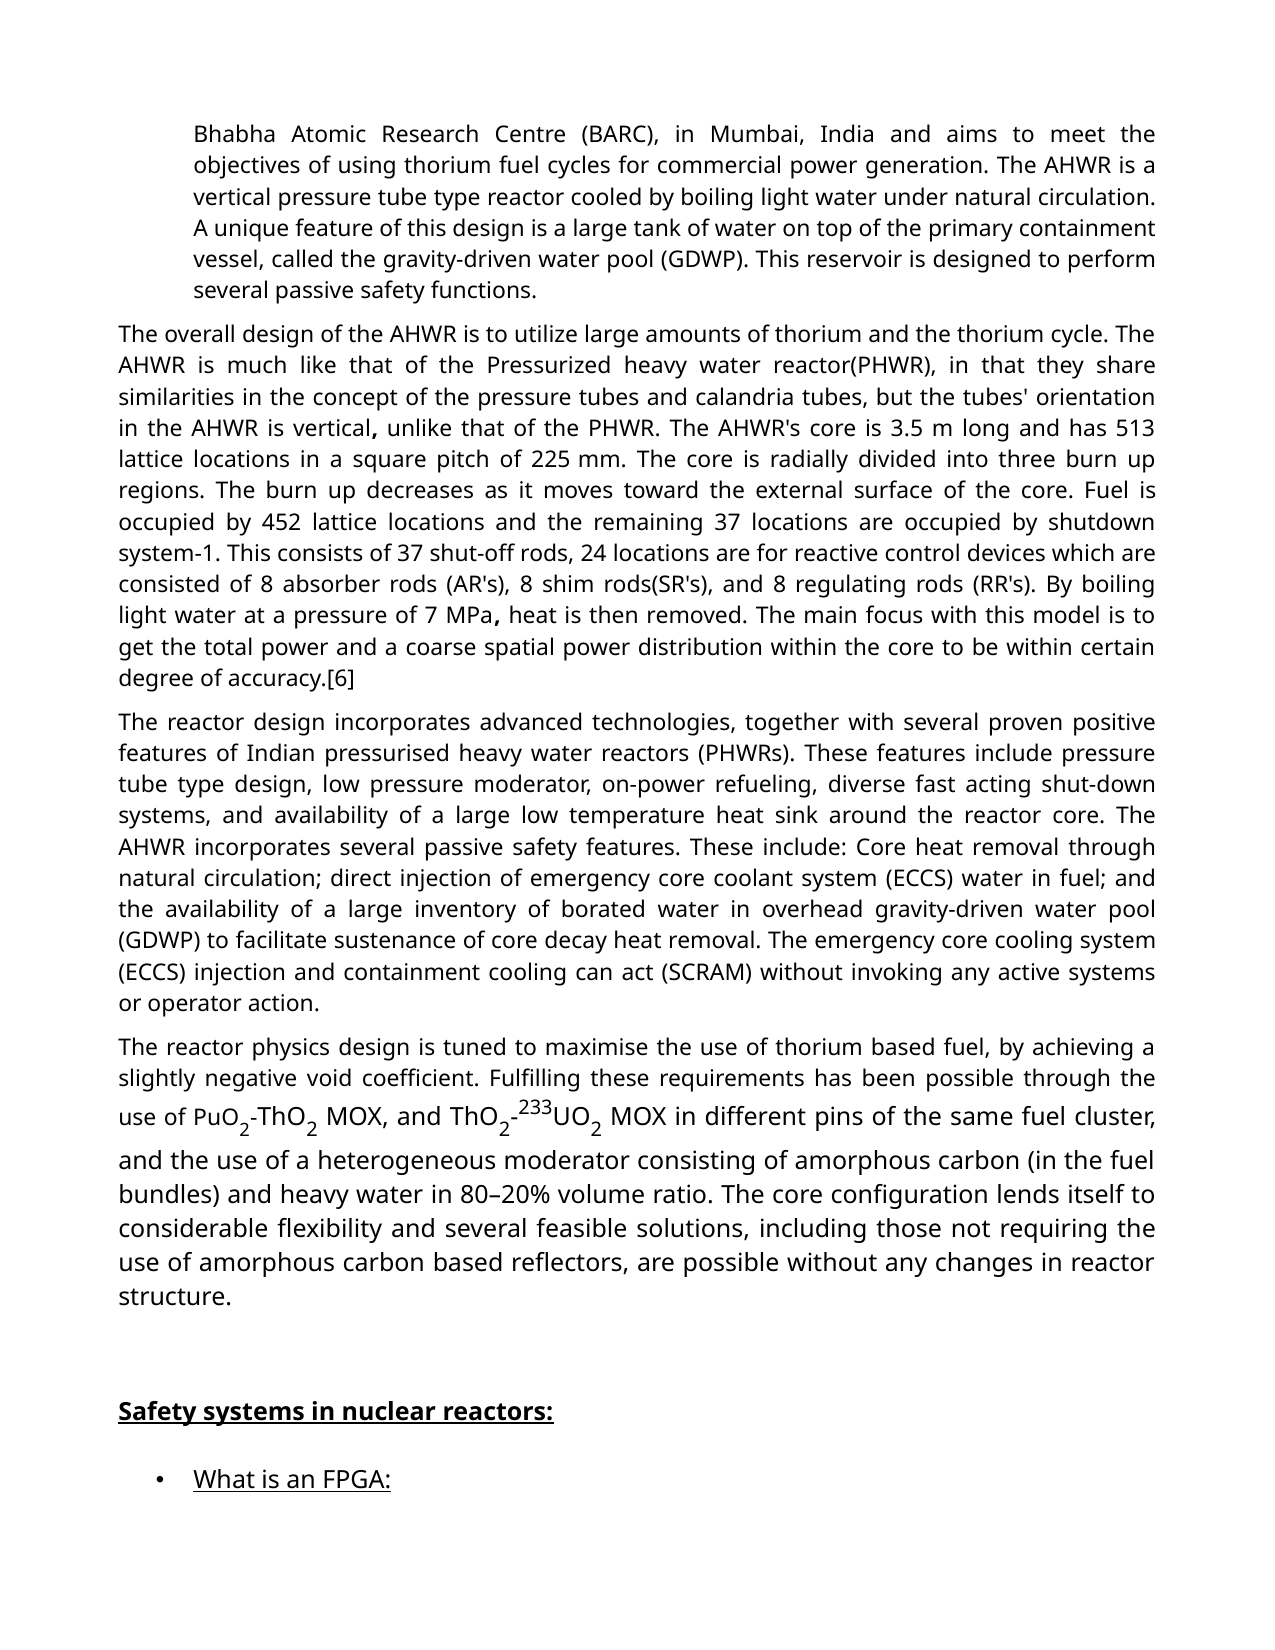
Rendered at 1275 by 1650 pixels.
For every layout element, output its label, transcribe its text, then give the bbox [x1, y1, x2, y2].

text The reactor physics design is tuned to maximise the use of thorium based fuel, by achieving a slightly negative void coefficient. Fulfilling these requirements has been possible through the use of PuO2-ThO2 MOX, and ThO2-233UO2 MOX in different pins of the same fuel cluster, and the use of a heterogeneous moderator consisting of amorphous carbon (in the fuel bundles) and heavy water in 80–20% volume ratio. The core configuration lends itself to considerable flexibility and several feasible solutions, including those not requiring the use of amorphous carbon based reflectors, are possible without any changes in reactor structure. [118, 1031, 1157, 1313]
text The overall design of the AHWR is to utilize large amounts of thorium and the thorium cycle. The AHWR is much like that of the Pressurized heavy water reactor(PHWR), in that they share similarities in the concept of the pressure tubes and calandria tubes, but the tubes' orientation in the AHWR is vertical, unlike that of the PHWR. The AHWR's core is 3.5 m long and has 513 lattice locations in a square pitch of 225 mm. The core is radially divided into three burn up regions. The burn up decreases as it moves toward the external surface of the core. Fuel is occupied by 452 lattice locations and the remaining 37 locations are occupied by shutdown system-1. This consists of 37 shut-off rods, 24 locations are for reactive control devices which are consisted of 8 absorber rods (AR's), 8 shim rods(SR's), and 8 regulating rods (RR's). By boiling light water at a pressure of 7 MPa, heat is then removed. The main focus with this model is to get the total power and a coarse spatial power distribution within the core to be within certain degree of accuracy.[6] [118, 318, 1157, 693]
text The reactor design incorporates advanced technologies, together with several proven positive features of Indian pressurised heavy water reactors (PHWRs). These features include pressure tube type design, low pressure moderator, on-power refueling, diverse fast acting shut-down systems, and availability of a large low temperature heat sink around the reactor core. The AHWR incorporates several passive safety features. These include: Core heat removal through natural circulation; direct injection of emergency core coolant system (ECCS) water in fuel; and the availability of a large inventory of borated water in overhead gravity-driven water pool (GDWP) to facilitate sustenance of core decay heat removal. The emergency core cooling system (ECCS) injection and containment cooling can act (SCRAM) without invoking any active systems or operator action. [118, 706, 1157, 1018]
text Safety systems in nuclear reactors: [118, 1394, 1157, 1428]
list Bhabha Atomic Research Centre (BARC), in Mumbai, India and aims to meet the objectives of using thorium fuel cycles for commercial power generation. The AHWR is a vertical pressure tube type reactor cooled by boiling light water under natural circulation. A unique feature of this design is a large tank of water on top of the primary containment vessel, called the gravity-driven water pool (GDWP). This reservoir is designed to perform several passive safety functions. [156, 118, 1157, 306]
list What is an FPGA: [156, 1462, 1157, 1496]
